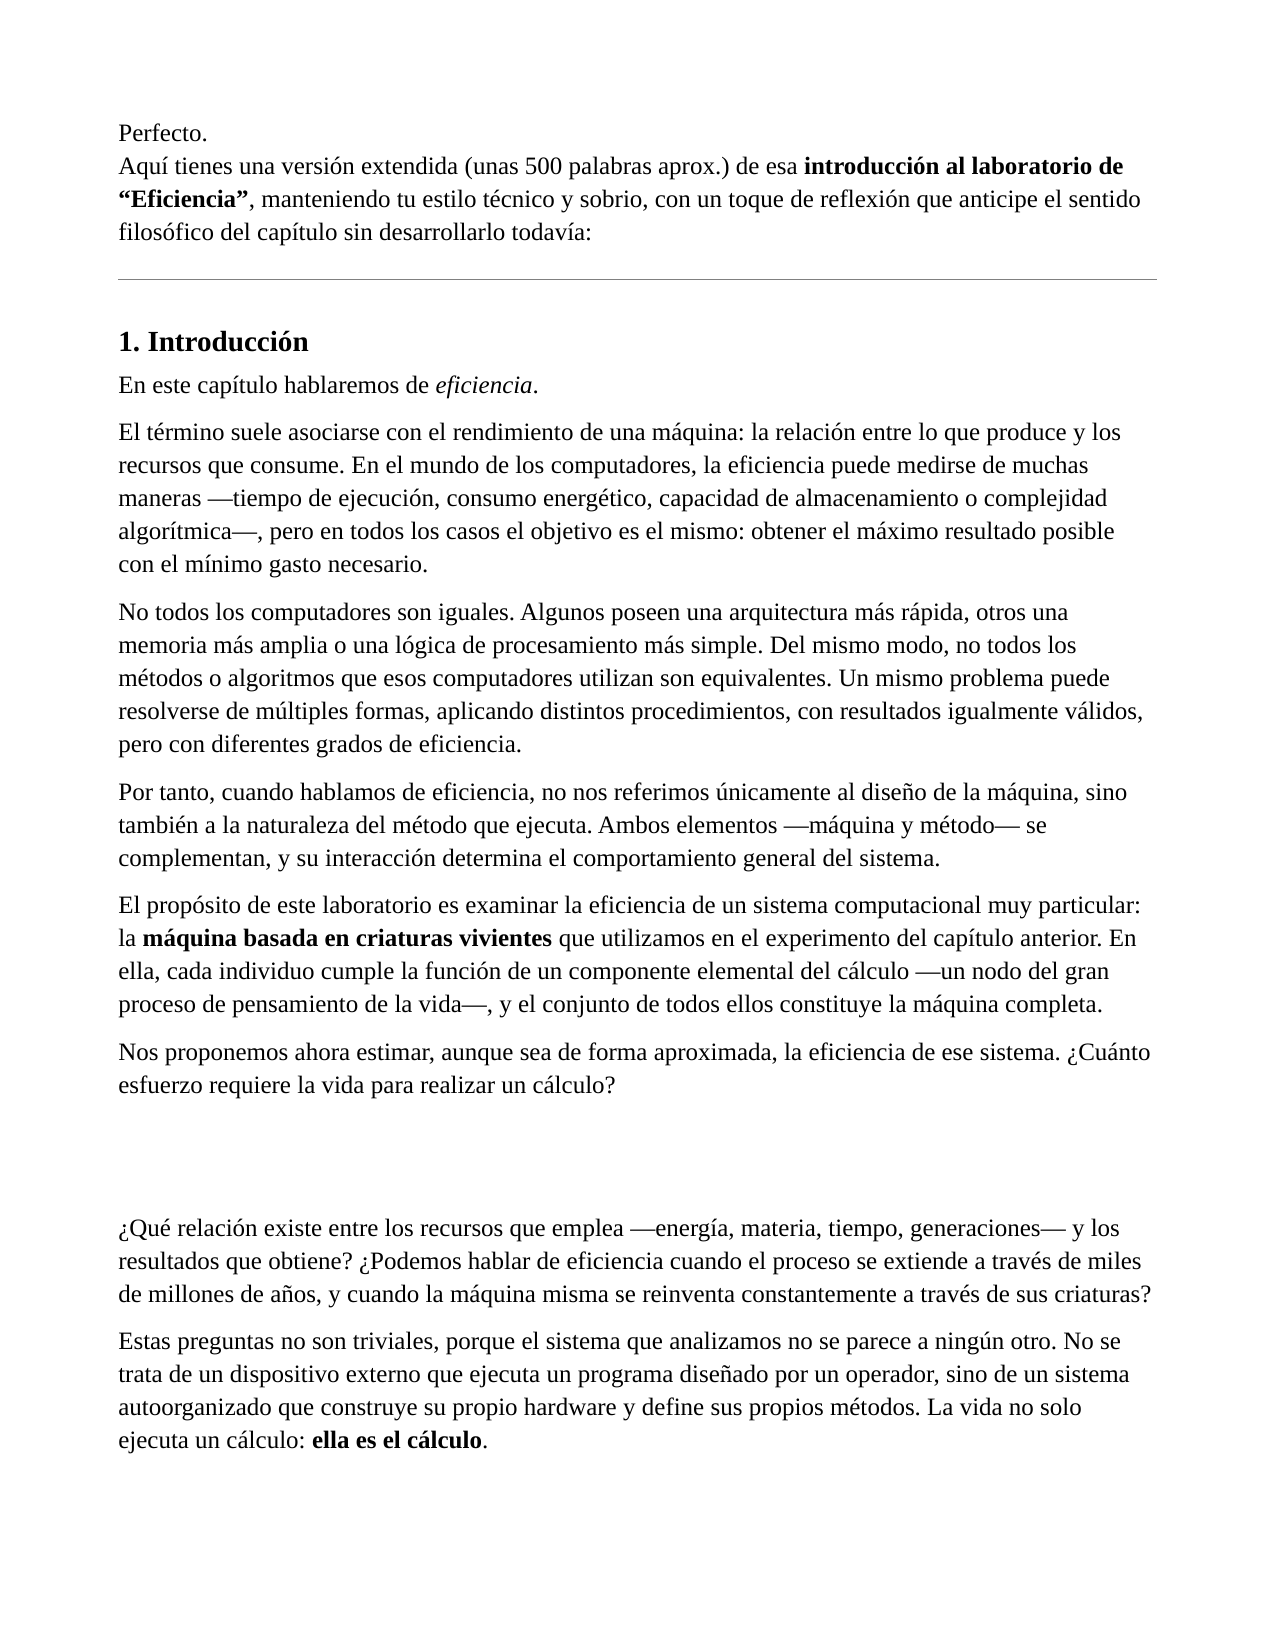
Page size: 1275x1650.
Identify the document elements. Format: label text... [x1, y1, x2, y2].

text Nos proponemos ahora estimar, aunque sea de forma aproximada, la eficiencia de ese sistema. ¿Cuánto esfuerzo requiere la vida para realizar un cálculo? [118, 1037, 1157, 1099]
text Estas preguntas no son triviales, porque el sistema que analizamos no se parece a ningún otro. No se trata de un dispositivo externo que ejecuta un programa diseñado por un operador, sino de un sistema autoorganizado que construye su propio hardware y define sus propios métodos. La vida no solo ejecuta un cálculo: ella es el cálculo. [118, 1326, 1157, 1454]
text ¿Qué relación existe entre los recursos que emplea —energía, materia, tiempo, generaciones— y los resultados que obtiene? ¿Podemos hablar de eficiencia cuando el proceso se extiende a través de miles de millones de años, y cuando la máquina misma se reinventa constantemente a través de sus criaturas? [118, 1213, 1157, 1308]
text Perfecto. Aquí tienes una versión extendida (unas 500 palabras aprox.) de esa introducción al laboratorio de “Eficiencia”, manteniendo tu estilo técnico y sobrio, con un toque de reflexión que anticipe el sentido filosófico del capítulo sin desarrollarlo todavía: [118, 118, 1157, 246]
subtitle 1. Introducción [118, 324, 1157, 357]
text El término suele asociarse con el rendimiento de una máquina: la relación entre lo que produce y los recursos que consume. En el mundo de los computadores, la eficiencia puede medirse de muchas maneras —tiempo de ejecución, consumo energético, capacidad de almacenamiento o complejidad algorítmica—, pero en todos los casos el objetivo es el mismo: obtener el máximo resultado posible con el mínimo gasto necesario. [118, 417, 1157, 578]
text En este capítulo hablaremos de eficiencia. [118, 370, 1157, 398]
text No todos los computadores son iguales. Algunos poseen una arquitectura más rápida, otros una memoria más amplia o una lógica de procesamiento más simple. Del mismo modo, no todos los métodos o algoritmos que esos computadores utilizan son equivalentes. Un mismo problema puede resolverse de múltiples formas, aplicando distintos procedimientos, con resultados igualmente válidos, pero con diferentes grados de eficiencia. [118, 597, 1157, 758]
text El propósito de este laboratorio es examinar la eficiencia de un sistema computacional muy particular: la máquina basada en criaturas vivientes que utilizamos en el experimento del capítulo anterior. En ella, cada individuo cumple la función de un componente elemental del cálculo —un nodo del gran proceso de pensamiento de la vida—, y el conjunto de todos ellos constituye la máquina completa. [118, 890, 1157, 1018]
text Por tanto, cuando hablamos de eficiencia, no nos referimos únicamente al diseño de la máquina, sino también a la naturaleza del método que ejecuta. Ambos elementos —máquina y método— se complementan, y su interacción determina el comportamiento general del sistema. [118, 777, 1157, 871]
